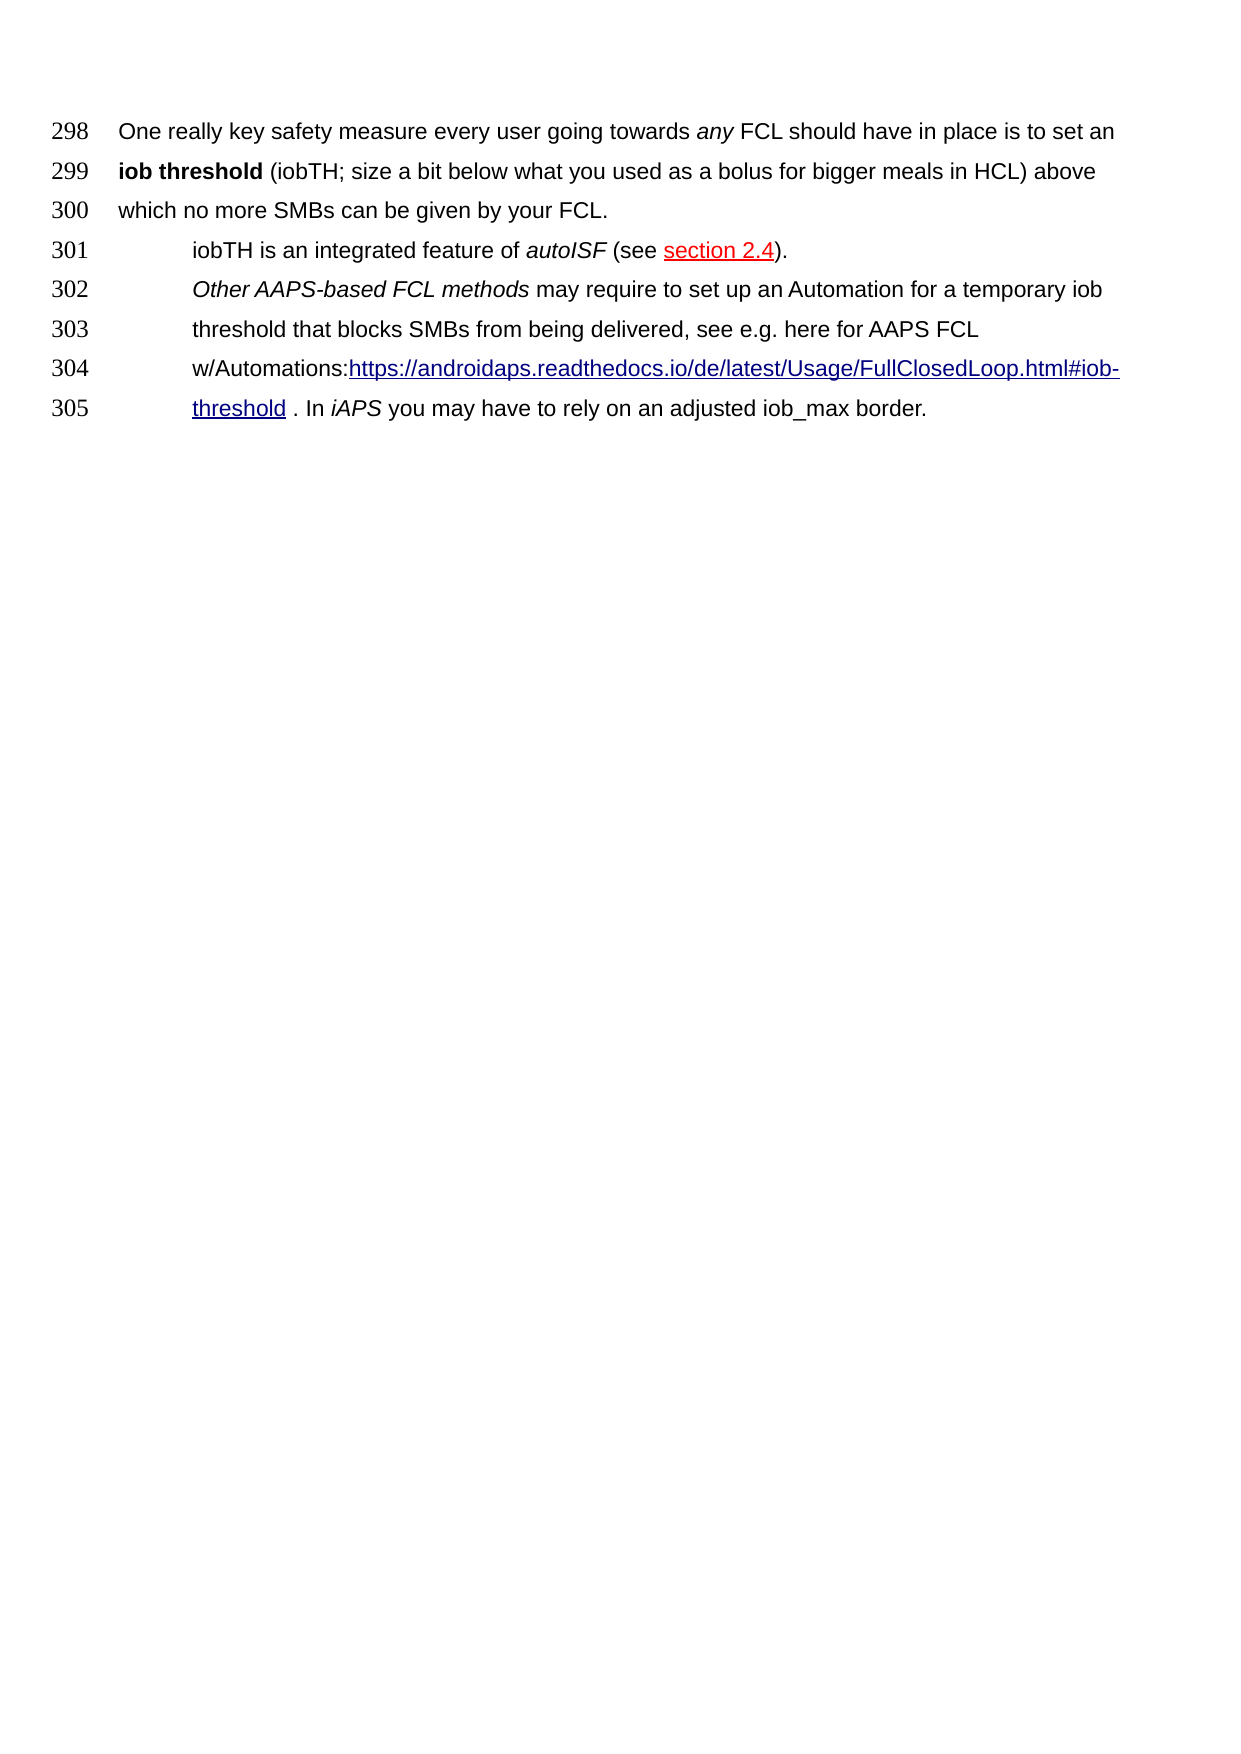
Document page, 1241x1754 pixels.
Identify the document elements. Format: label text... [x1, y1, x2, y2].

text iobTH is an integrated feature of autoISF (see section 2.4). [192, 237, 1122, 263]
text One really key safety measure every user going towards any FCL should have in place is to set an iob threshold (iobTH; size a bit below what you used as a bolus for bigger meals in HCL) above which no more SMBs can be given by your FCL. [118, 118, 1122, 223]
text Other AAPS-based FCL methods may require to set up an Automation for a temporary iob threshold that blocks SMBs from being delivered, see e.g. here for AAPS FCL w/Automations:https://androidaps.readthedocs.io/de/latest/Usage/FullClosedLoop.html#iob-threshold . In iAPS you may have to rely on an adjusted iob_max border. [192, 276, 1122, 421]
